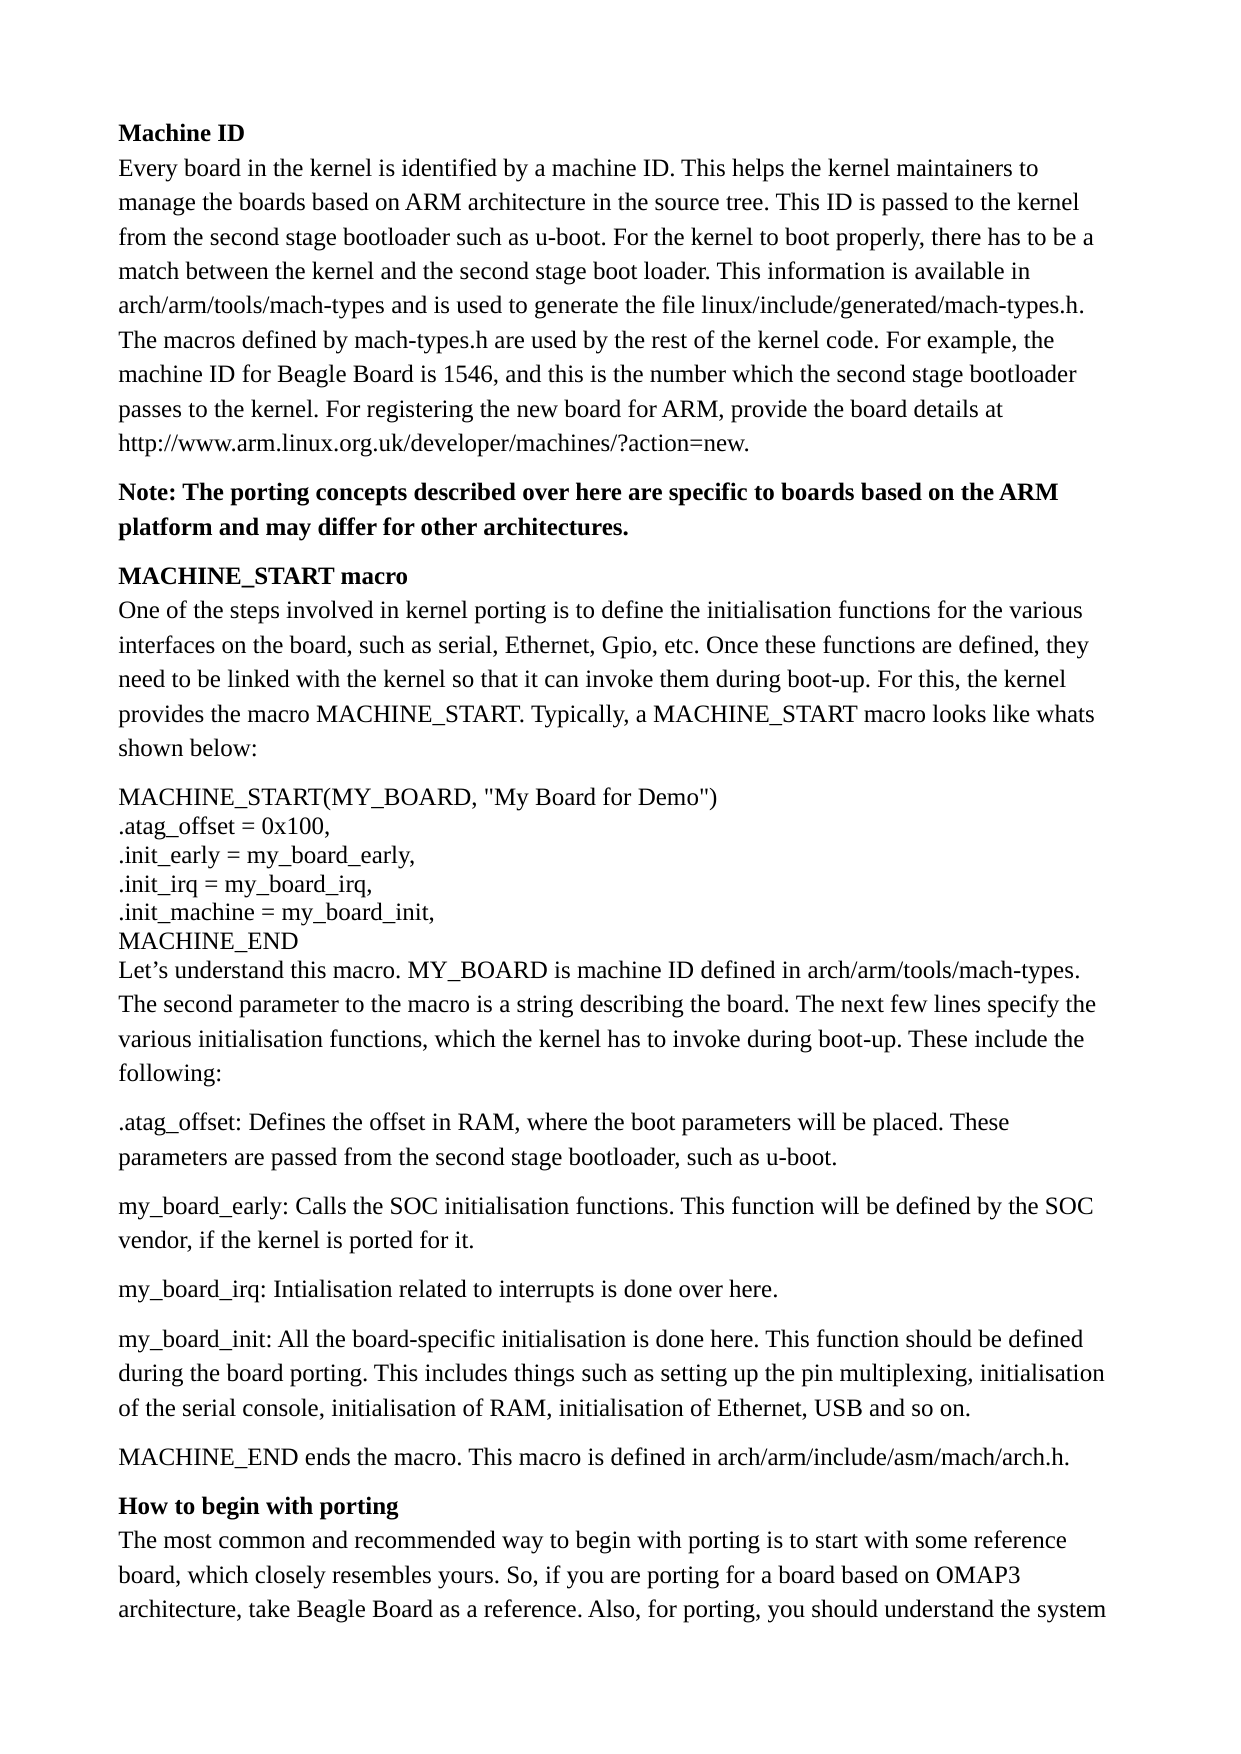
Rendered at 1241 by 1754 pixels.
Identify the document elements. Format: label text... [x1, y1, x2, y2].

text MACHINE_START macro One of the steps involved in kernel porting is to define the initialisation functions for the various interfaces on the board, such as serial, Ethernet, Gpio, etc. Once these functions are defined, they need to be linked with the kernel so that it can invoke them during boot-up. For this, the kernel provides the macro MACHINE_START. Typically, a MACHINE_START macro looks like whats shown below: [118, 561, 1122, 762]
text Let’s understand this macro. MY_BOARD is machine ID defined in arch/arm/tools/mach-types. The second parameter to the macro is a string describing the board. The next few lines specify the various initialisation functions, which the kernel has to invoke during boot-up. These include the following: [118, 955, 1122, 1087]
text Machine ID Every board in the kernel is identified by a machine ID. This helps the kernel maintainers to manage the boards based on ARM architecture in the source tree. This ID is passed to the kernel from the second stage bootloader such as u-boot. For the kernel to boot properly, there has to be a match between the kernel and the second stage boot loader. This information is available in arch/arm/tools/mach-types and is used to generate the file linux/include/generated/mach-types.h. The macros defined by mach-types.h are used by the rest of the kernel code. For example, the machine ID for Beagle Board is 1546, and this is the number which the second stage bootloader passes to the kernel. For registering the new board for ARM, provide the board details at http://www.arm.linux.org.uk/developer/machines/?action=new. [118, 118, 1122, 457]
text MACHINE_END ends the macro. This macro is defined in arch/arm/include/asm/mach/arch.h. [118, 1442, 1122, 1470]
text my_board_irq: Intialisation related to interrupts is done over here. [118, 1274, 1122, 1303]
text .atag_offset: Defines the offset in RAM, where the boot parameters will be placed. These parameters are passed from the second stage bootloader, such as u-boot. [118, 1107, 1122, 1171]
text my_board_early: Calls the SOC initialisation functions. This function will be defined by the SOC vendor, if the kernel is ported for it. [118, 1191, 1122, 1254]
text How to begin with porting The most common and recommended way to begin with porting is to start with some reference board, which closely resembles yours. So, if you are porting for a board based on OMAP3 architecture, take Beagle Board as a reference. Also, for porting, you should understand the system [118, 1491, 1122, 1623]
table_header MACHINE_START(MY_BOARD, "My Board for Demo") .atag_offset = 0x100, .init_early = my_board_early, .init_irq = my_board_irq, .init_machine = my_board_init, MACHINE_END [118, 783, 790, 955]
text Note: The porting concepts described over here are specific to boards based on the ARM platform and may differ for other architectures. [118, 477, 1122, 541]
text my_board_init: All the board-specific initialisation is done here. This function should be defined during the board porting. This includes things such as setting up the pin multiplexing, initialisation of the serial console, initialisation of RAM, initialisation of Ethernet, USB and so on. [118, 1324, 1122, 1421]
